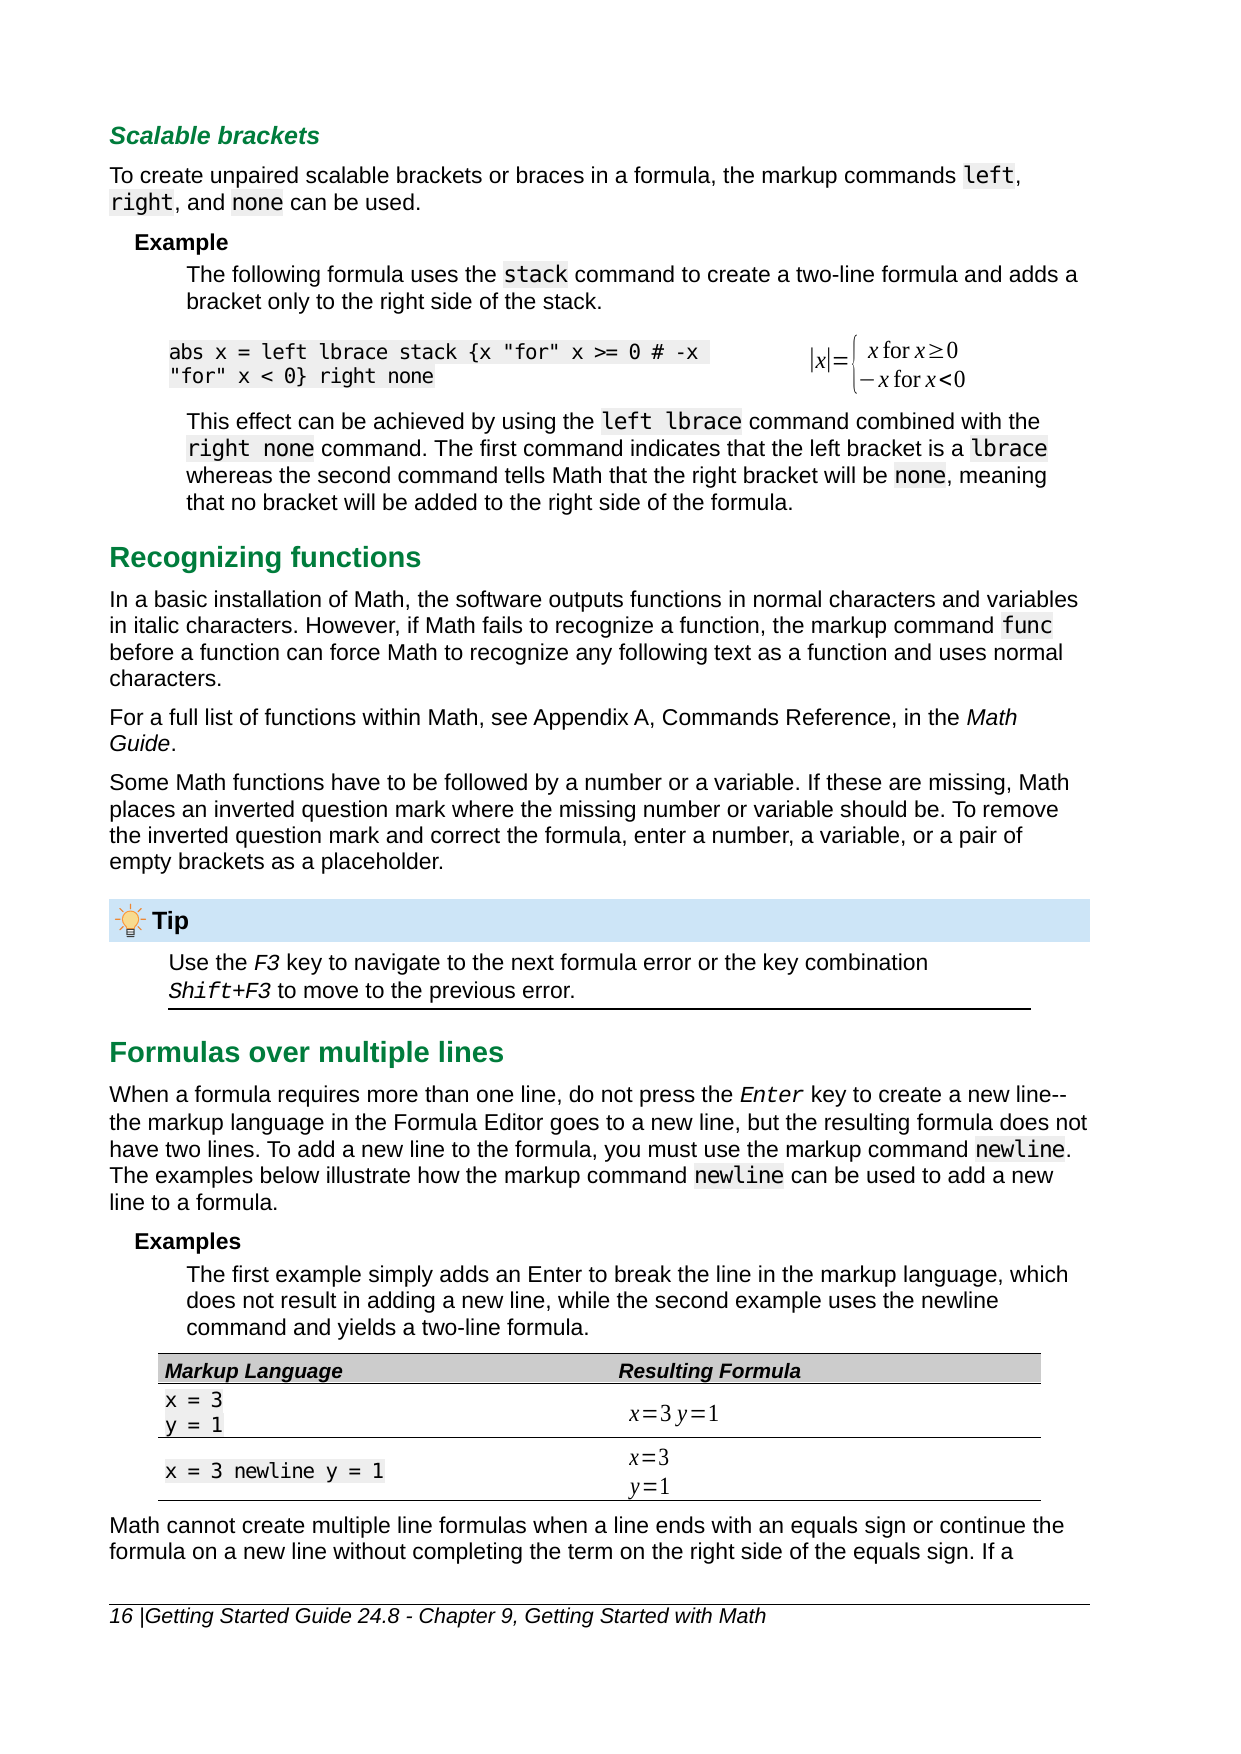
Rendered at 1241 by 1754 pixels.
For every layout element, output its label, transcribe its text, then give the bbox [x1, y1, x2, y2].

table_cell x = 3 y = 1 [158, 1384, 612, 1437]
subtitle Scalable brackets [109, 121, 1090, 150]
text The following formula uses the stack command to create a two-line formula and adds a bracket only to the right side of the stack. [186, 261, 1090, 314]
table_cell [612, 1384, 1041, 1437]
text Use the F3 key to navigate to the next formula error or the key combination Shift+F3 to move to the previous error. [168, 948, 1031, 1008]
table_cell [612, 1438, 1041, 1499]
subtitle Recognizing functions [109, 539, 1090, 573]
table_header abs x = left lbrace stack {x "for" x >= 0 # -x "for" x < 0} right none [163, 327, 721, 395]
text Example [134, 228, 1090, 255]
table_header [791, 327, 1036, 395]
list When a formula requires more than one line, do not press the Enter key to create a new line--the markup language in the Formula Editor goes to a new line, but the resulting formula does not have two lines. To add a new line to the formula, you must use the markup command newline. The examples below illustrate how the markup command newline can be used to add a new line to a formula. [109, 1081, 1090, 1216]
text This effect can be achieved by using the left lbrace command combined with the right none command. The first command indicates that the left bracket is a lbrace whereas the second command tells Math that the right bracket will be none, meaning that no bracket will be added to the right side of the formula. [186, 408, 1090, 515]
text Examples [134, 1228, 1090, 1254]
text For a full list of functions within Math, see Appendix A, Commands Reference, in the Math Guide. [109, 704, 1090, 757]
text The first example simply adds an Enter to break the line in the markup language, which does not result in adding a new line, while the second example uses the newline command and yields a two-line formula. [186, 1261, 1090, 1340]
list To create unpaired scalable brackets or braces in a formula, the markup commands left, right, and none can be used. [109, 162, 1090, 216]
text Math cannot create multiple line formulas when a line ends with an equals sign or continue the formula on a new line without completing the term on the right side of the equals sign. If a [109, 1512, 1090, 1565]
table_cell x = 3 newline y = 1 [158, 1438, 612, 1499]
table_header Resulting Formula [612, 1354, 1041, 1382]
table_header Markup Language [158, 1354, 612, 1382]
text In a basic installation of Math, the software outputs functions in normal characters and variables in italic characters. However, if Math fails to recognize a function, the markup command func before a function can force Math to recognize any following text as a function and uses normal characters. [109, 586, 1090, 691]
text Some Math functions have to be followed by a number or a variable. If these are missing, Math places an inverted question mark where the missing number or variable should be. To remove the inverted question mark and correct the formula, enter a number, a variable, or a pair of empty brackets as a placeholder. [109, 769, 1090, 874]
table_header [721, 327, 791, 395]
subtitle Tip [109, 899, 1090, 942]
subtitle Formulas over multiple lines [109, 1035, 1090, 1068]
